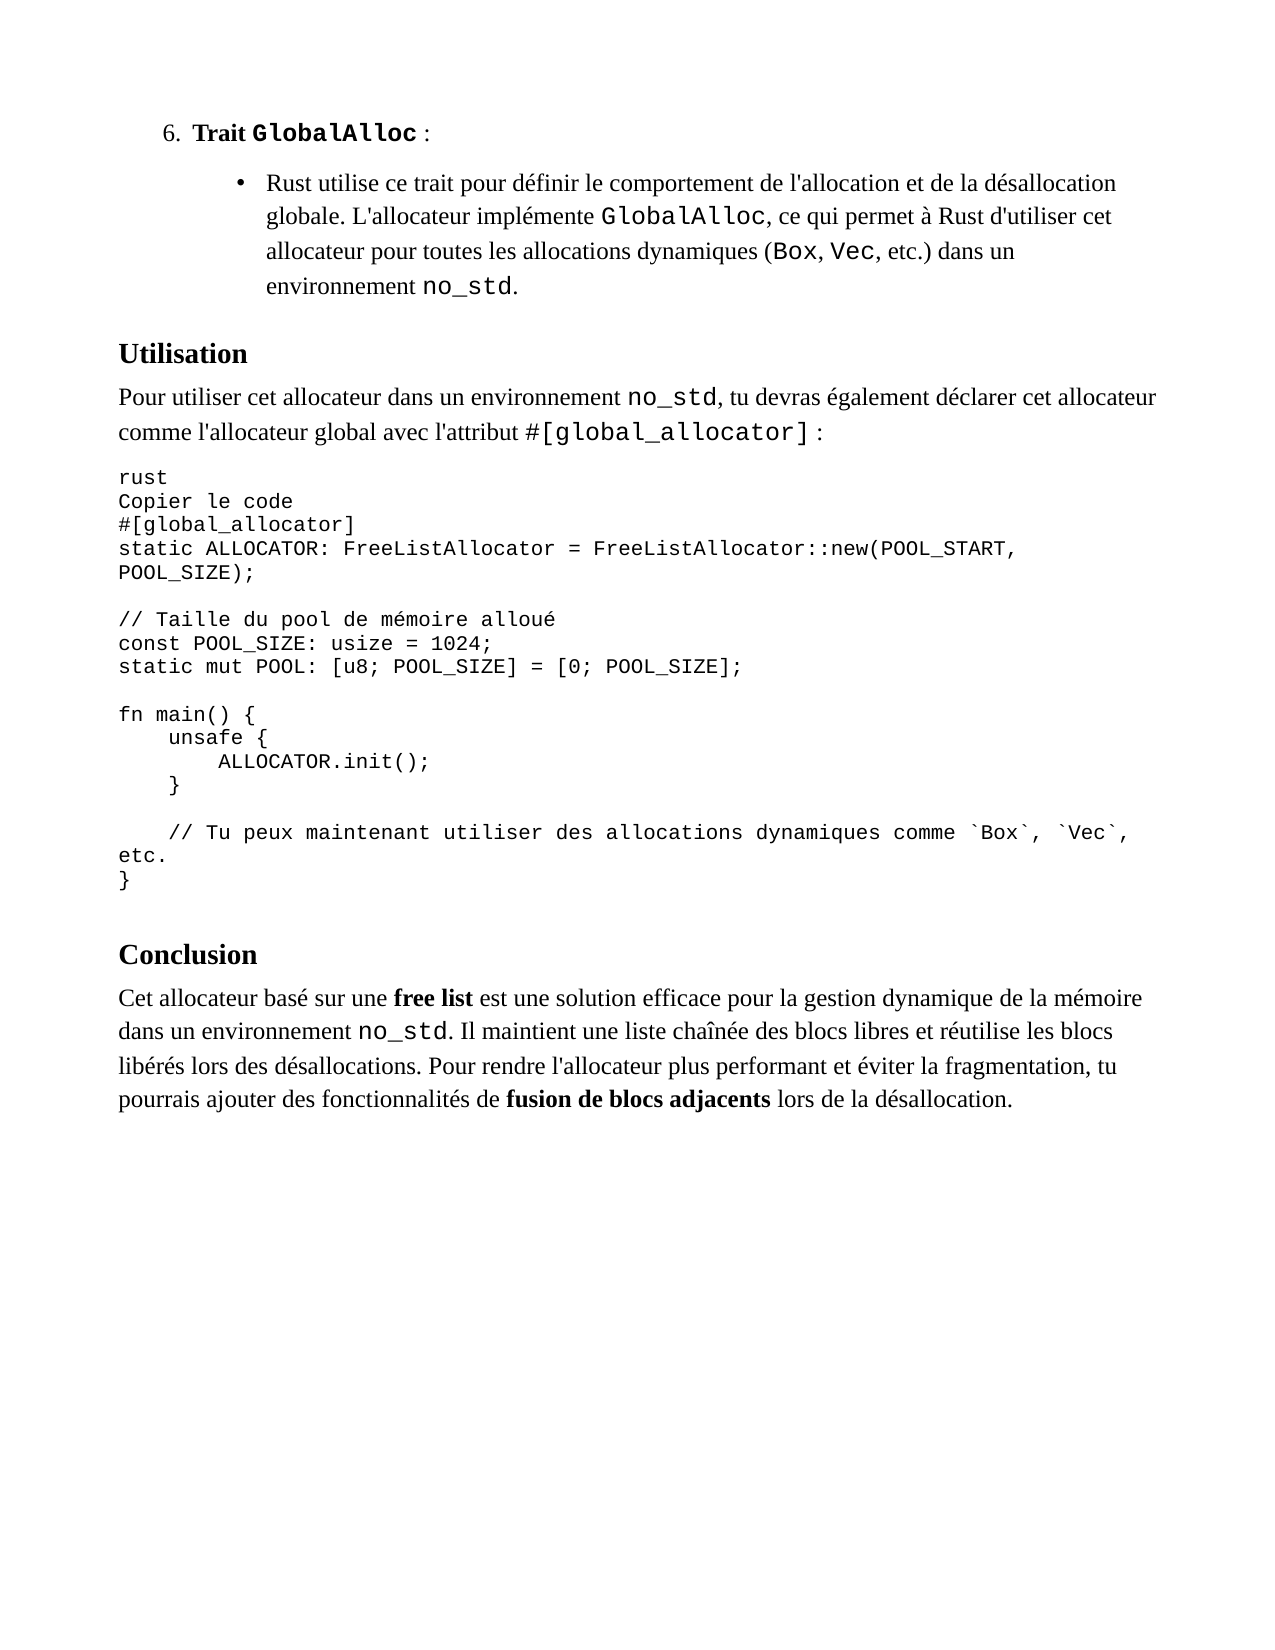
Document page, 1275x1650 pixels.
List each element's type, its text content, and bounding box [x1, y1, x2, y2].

text static mut POOL: [u8; POOL_SIZE] = [0; POOL_SIZE]; [118, 656, 1157, 680]
text // Taille du pool de mémoire alloué [118, 609, 1157, 633]
text static ALLOCATOR: FreeListAllocator = FreeListAllocator::new(POOL_START, POOL_SIZE); [118, 538, 1157, 585]
text } [118, 869, 1157, 893]
text } [118, 774, 1157, 798]
text unsafe { [118, 727, 1157, 751]
text fn main() { [118, 703, 1157, 727]
subtitle Utilisation [118, 336, 1157, 369]
text Copier le code [118, 491, 1157, 514]
text const POOL_SIZE: usize = 1024; [118, 633, 1157, 656]
list Trait GlobalAlloc : [162, 118, 1157, 149]
text ALLOCATOR.init(); [118, 751, 1157, 774]
text #[global_allocator] [118, 514, 1157, 538]
text rust [118, 467, 1157, 491]
subtitle Conclusion [118, 937, 1157, 970]
text Pour utiliser cet allocateur dans un environnement no_std, tu devras également déclarer cet allocateur comme l'allocateur global avec l'attribut #[global_allocator] : [118, 382, 1157, 448]
text Cet allocateur basé sur une free list est une solution efficace pour la gestion dynamique de la mémoire dans un environnement no_std. Il maintient une liste chaînée des blocs libres et réutilise les blocs libérés lors des désallocations. Pour rendre l'allocateur plus performant et éviter la fragmentation, tu pourrais ajouter des fonctionnalités de fusion de blocs adjacents lors de la désallocation. [118, 983, 1157, 1113]
list Rust utilise ce trait pour définir le comportement de l'allocation et de la désallocation globale. L'allocateur implémente GlobalAlloc, ce qui permet à Rust d'utiliser cet allocateur pour toutes les allocations dynamiques (Box, Vec, etc.) dans un environnement no_std. [236, 168, 1157, 302]
text // Tu peux maintenant utiliser des allocations dynamiques comme `Box`, `Vec`, etc. [118, 822, 1157, 869]
